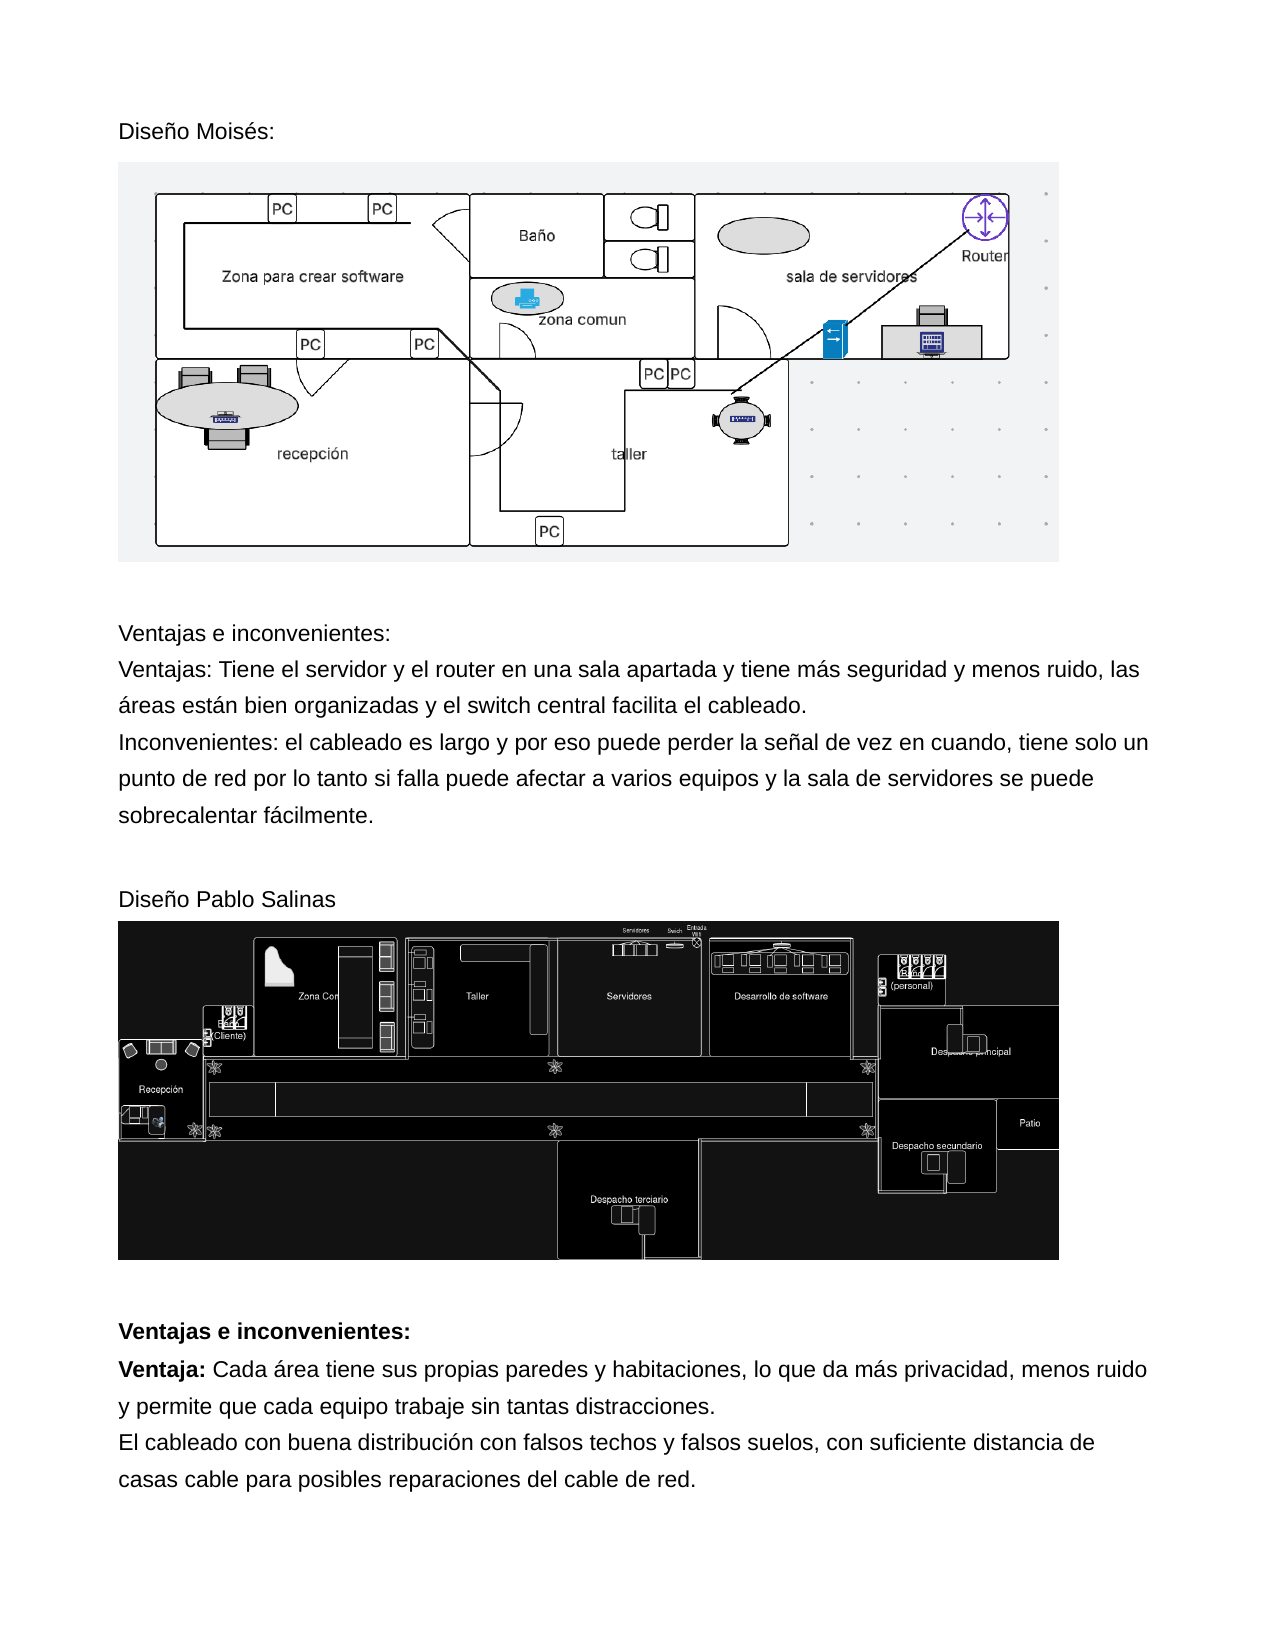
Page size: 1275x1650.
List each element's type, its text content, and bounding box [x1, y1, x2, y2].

text Ventajas e inconvenientes: [118, 620, 1157, 646]
text Ventajas e inconvenientes: [118, 1318, 1157, 1344]
text Ventajas: Tiene el servidor y el router en una sala apartada y tiene más seguridad y menos ruido, las áreas están bien organizadas y el switch central facilita el cableado. [118, 656, 1157, 719]
text Ventaja: Cada área tiene sus propias paredes y habitaciones, lo que da más privacidad, menos ruido y permite que cada equipo trabaje sin tantas distracciones. [118, 1354, 1157, 1419]
text El cableado con buena distribución con falsos techos y falsos suelos, con suficiente distancia de casas cable para posibles reparaciones del cable de red. [118, 1429, 1157, 1492]
picture [118, 162, 1059, 562]
text Diseño Pablo Salinas [118, 886, 1157, 912]
picture [118, 921, 1059, 1260]
text Diseño Moisés: [118, 118, 1157, 144]
text Inconvenientes: el cableado es largo y por eso puede perder la señal de vez en cuando, tiene solo un punto de red por lo tanto si falla puede afectar a varios equipos y la sala de servidores se puede sobrecalentar fácilmente. [118, 729, 1157, 828]
